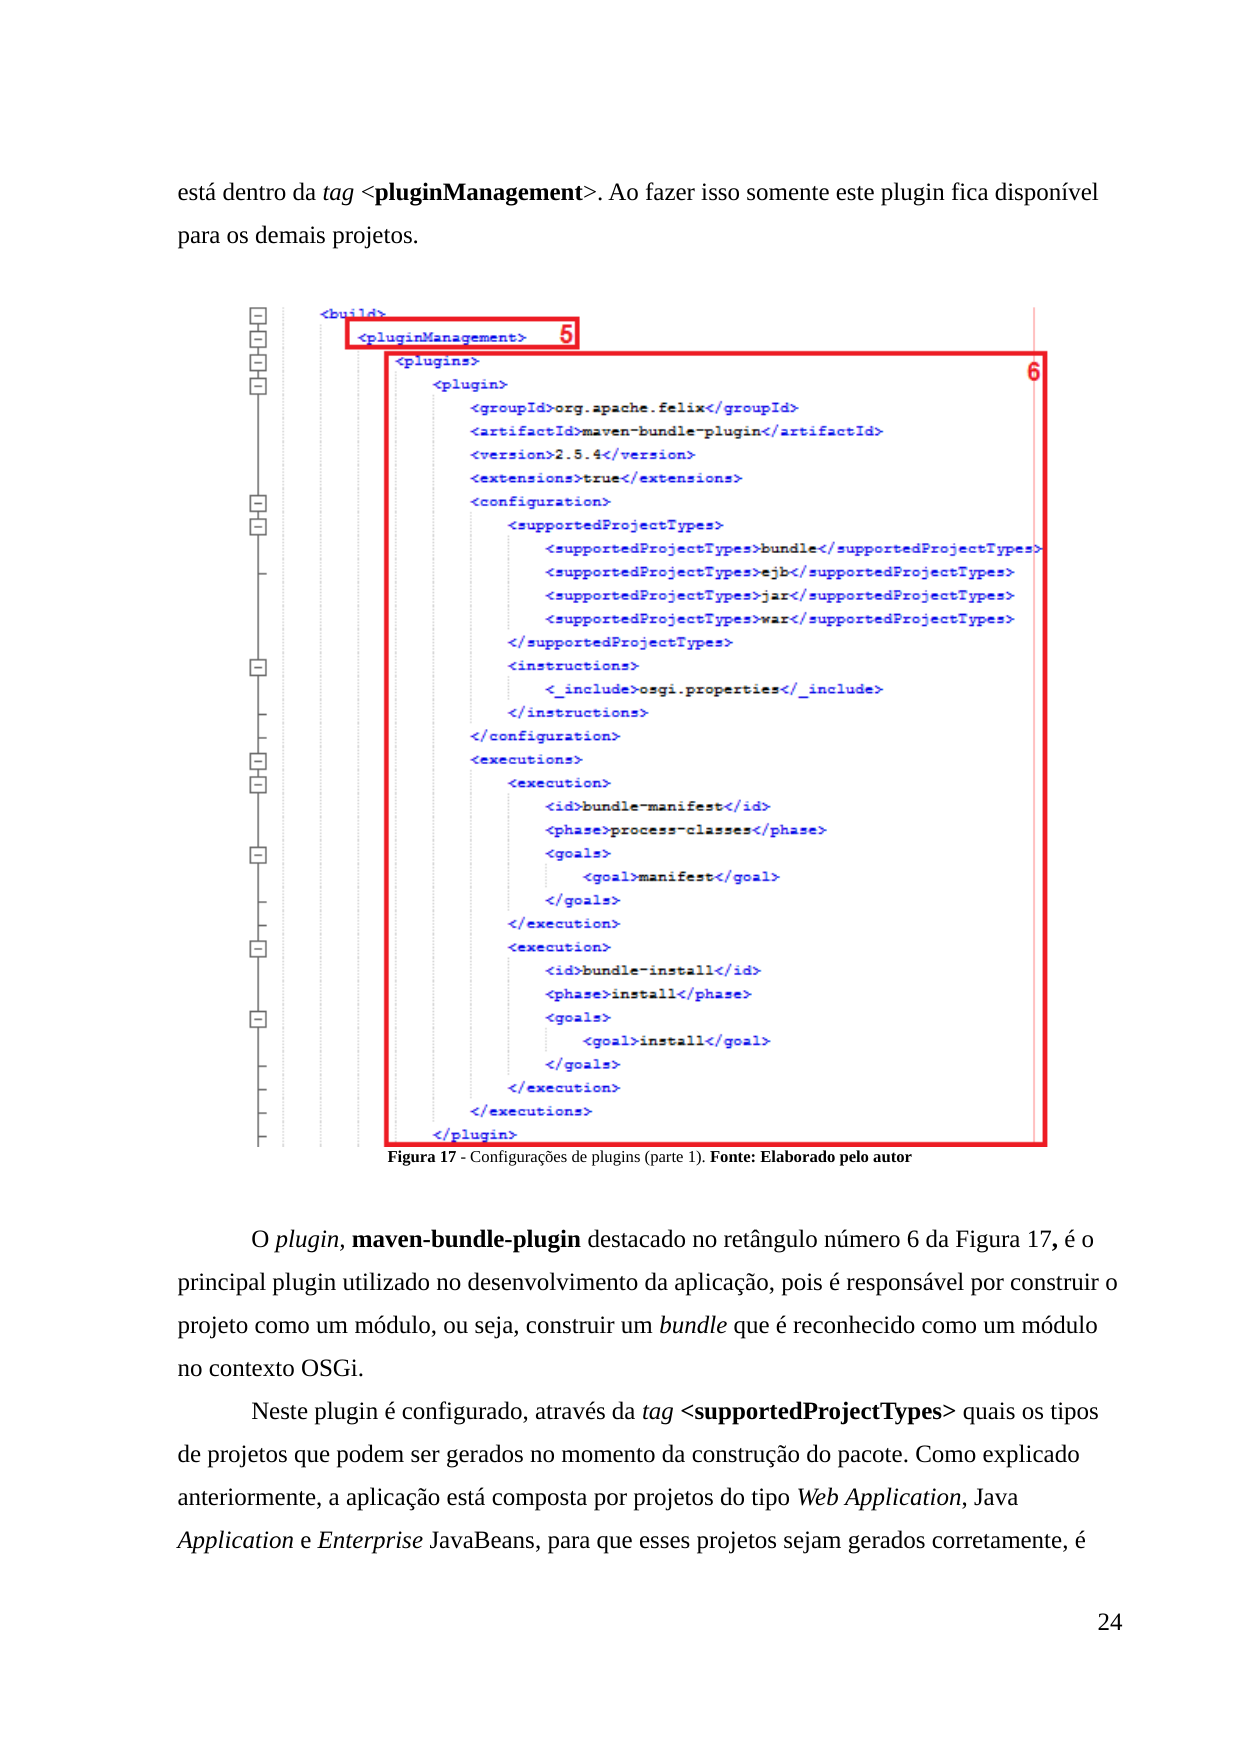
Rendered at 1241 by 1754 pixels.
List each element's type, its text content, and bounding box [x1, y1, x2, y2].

text Figura 17 - Configurações de plugins (parte 1). Fonte: Elaborado pelo autor [243, 1147, 1057, 1166]
text O plugin, maven-bundle-plugin destacado no retângulo número 6 da Figura 17, é o principal plugin utilizado no desenvolvimento da aplicação, pois é responsável por construir o projeto como um módulo, ou seja, construir um bundle que é reconhecido como um módulo no contexto OSGi. [177, 1224, 1122, 1382]
text Neste plugin é configurado, através da tag <supportedProjectTypes> quais os tipos de projetos que podem ser gerados no momento da construção do pacote. Como explicado anteriormente, a aplicação está composta por projetos do tipo Web Application, Java Application e Enterprise JavaBeans, para que esses projetos sejam gerados corretamente, é [177, 1396, 1122, 1554]
picture [242, 306, 1057, 1147]
text está dentro da tag <pluginManagement>. Ao fazer isso somente este plugin fica disponível para os demais projetos. [177, 177, 1122, 249]
